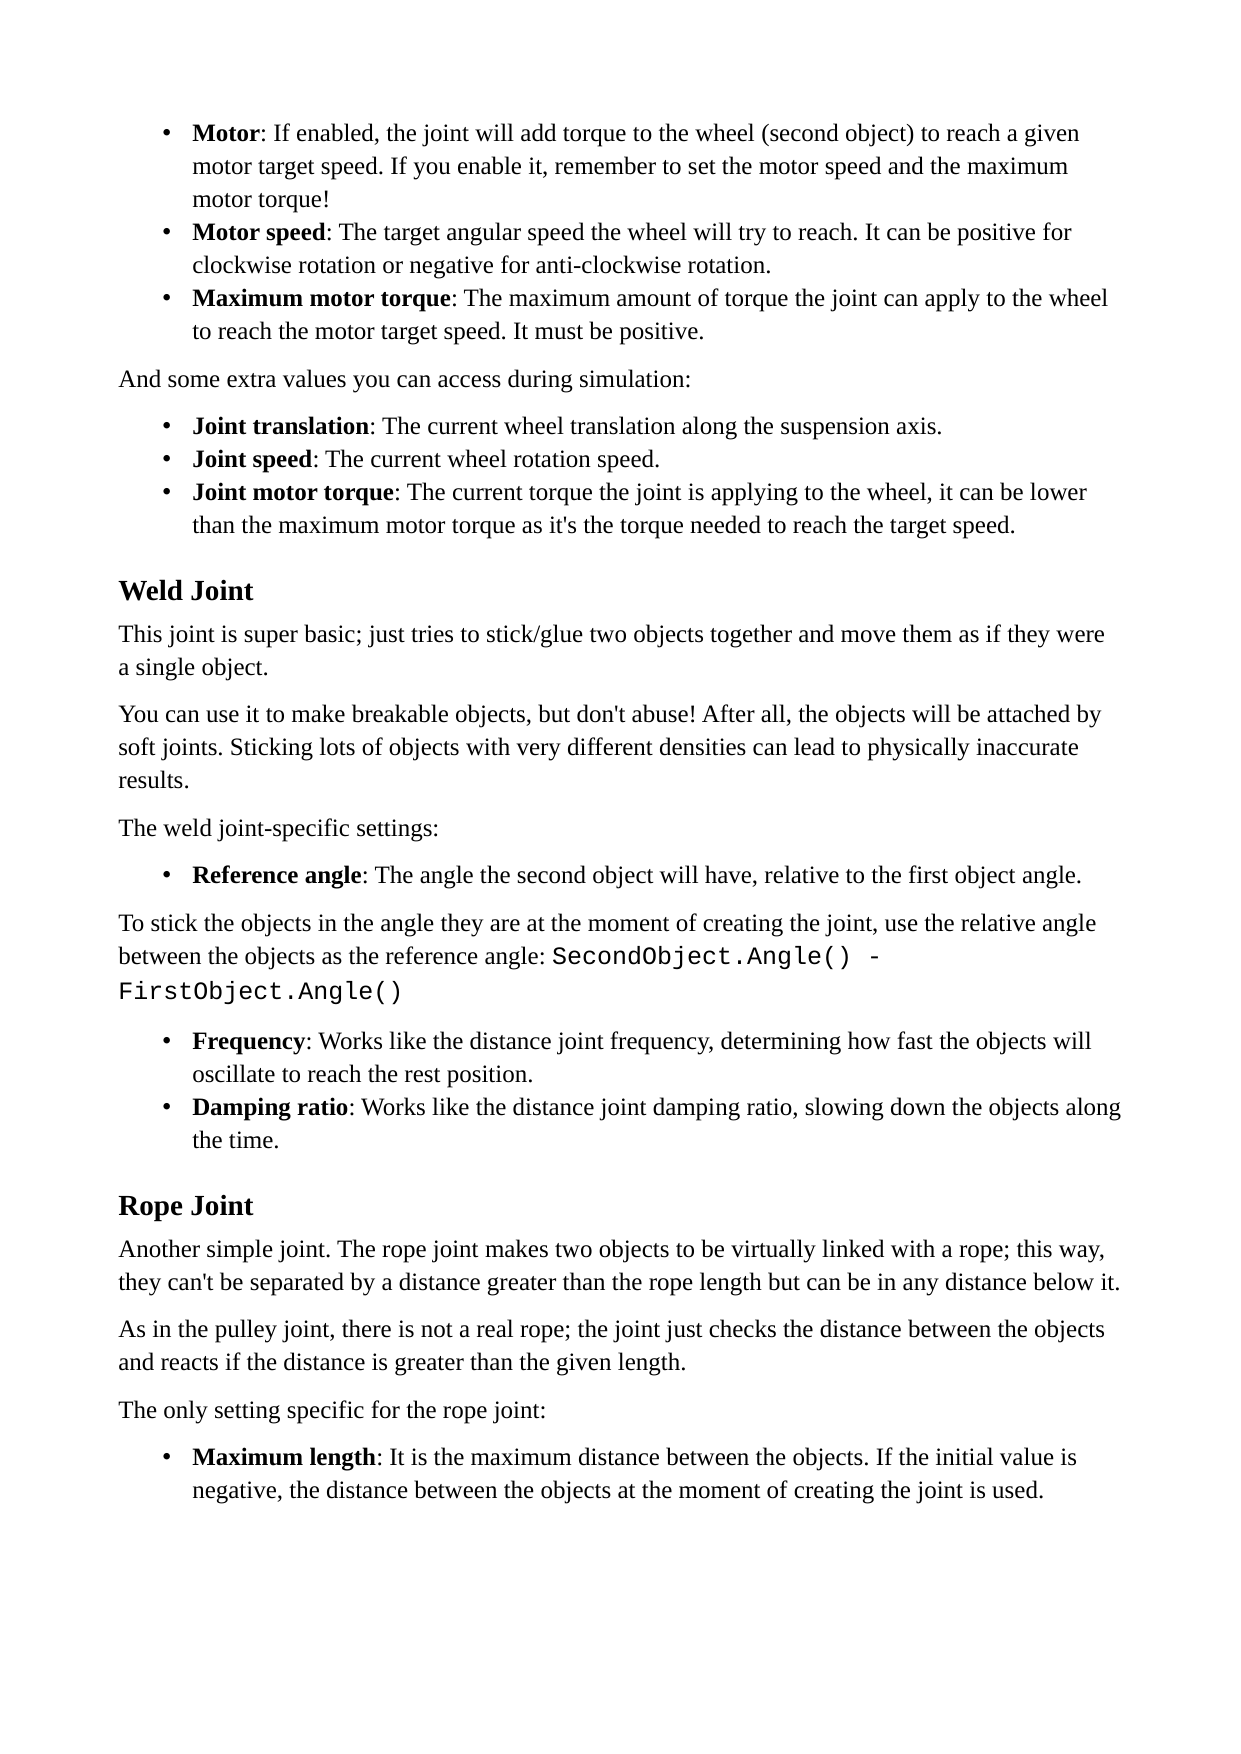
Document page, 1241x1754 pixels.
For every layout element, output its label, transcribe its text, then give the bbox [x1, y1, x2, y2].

list Joint motor torque: The current torque the joint is applying to the wheel, it can be lower than the maximum motor torque as it's the torque needed to reach the target speed. [162, 477, 1122, 539]
text Another simple joint. The rope joint makes two objects to be virtually linked with a rope; this way, they can't be separated by a distance greater than the rope length but can be in any distance below it. [118, 1234, 1122, 1295]
text To stick the objects in the angle they are at the moment of creating the joint, use the relative angle between the objects as the reference angle: SecondObject.Angle() - FirstObject.Angle() [118, 908, 1122, 1007]
list Joint translation: The current wheel translation along the suspension axis. [162, 411, 1122, 440]
text The weld joint-specific settings: [118, 813, 1122, 842]
list Frequency: Works like the distance joint frequency, determining how fast the objects will oscillate to reach the rest position. [162, 1026, 1122, 1088]
list Maximum length: It is the maximum distance between the objects. If the initial value is negative, the distance between the objects at the moment of creating the joint is used. [162, 1442, 1122, 1504]
subtitle Weld Joint [118, 573, 1122, 606]
list Reference angle: The angle the second object will have, relative to the first object angle. [162, 861, 1122, 889]
list Motor: If enabled, the joint will add torque to the wheel (second object) to reach a given motor target speed. If you enable it, remember to set the motor speed and the maximum motor torque! [162, 118, 1122, 213]
list Joint speed: The current wheel rotation speed. [162, 444, 1122, 473]
list Maximum motor torque: The maximum amount of torque the joint can apply to the wheel to reach the motor target speed. It must be positive. [162, 283, 1122, 345]
subtitle Rope Joint [118, 1188, 1122, 1221]
text As in the pulley joint, there is not a real rope; the joint just checks the distance between the objects and reacts if the distance is greater than the given length. [118, 1314, 1122, 1376]
text The only setting specific for the rope joint: [118, 1395, 1122, 1424]
list Damping ratio: Works like the distance joint damping ratio, slowing down the objects along the time. [162, 1092, 1122, 1154]
list Motor speed: The target angular speed the wheel will try to reach. It can be positive for clockwise rotation or negative for anti-clockwise rotation. [162, 217, 1122, 279]
text This joint is super basic; just tries to stick/glue two objects together and move them as if they were a single object. [118, 619, 1122, 681]
text You can use it to make breakable objects, but don't abuse! After all, the objects will be attached by soft joints. Sticking lots of objects with very different densities can lead to physically inaccurate results. [118, 699, 1122, 794]
text And some extra values you can access during simulation: [118, 364, 1122, 393]
